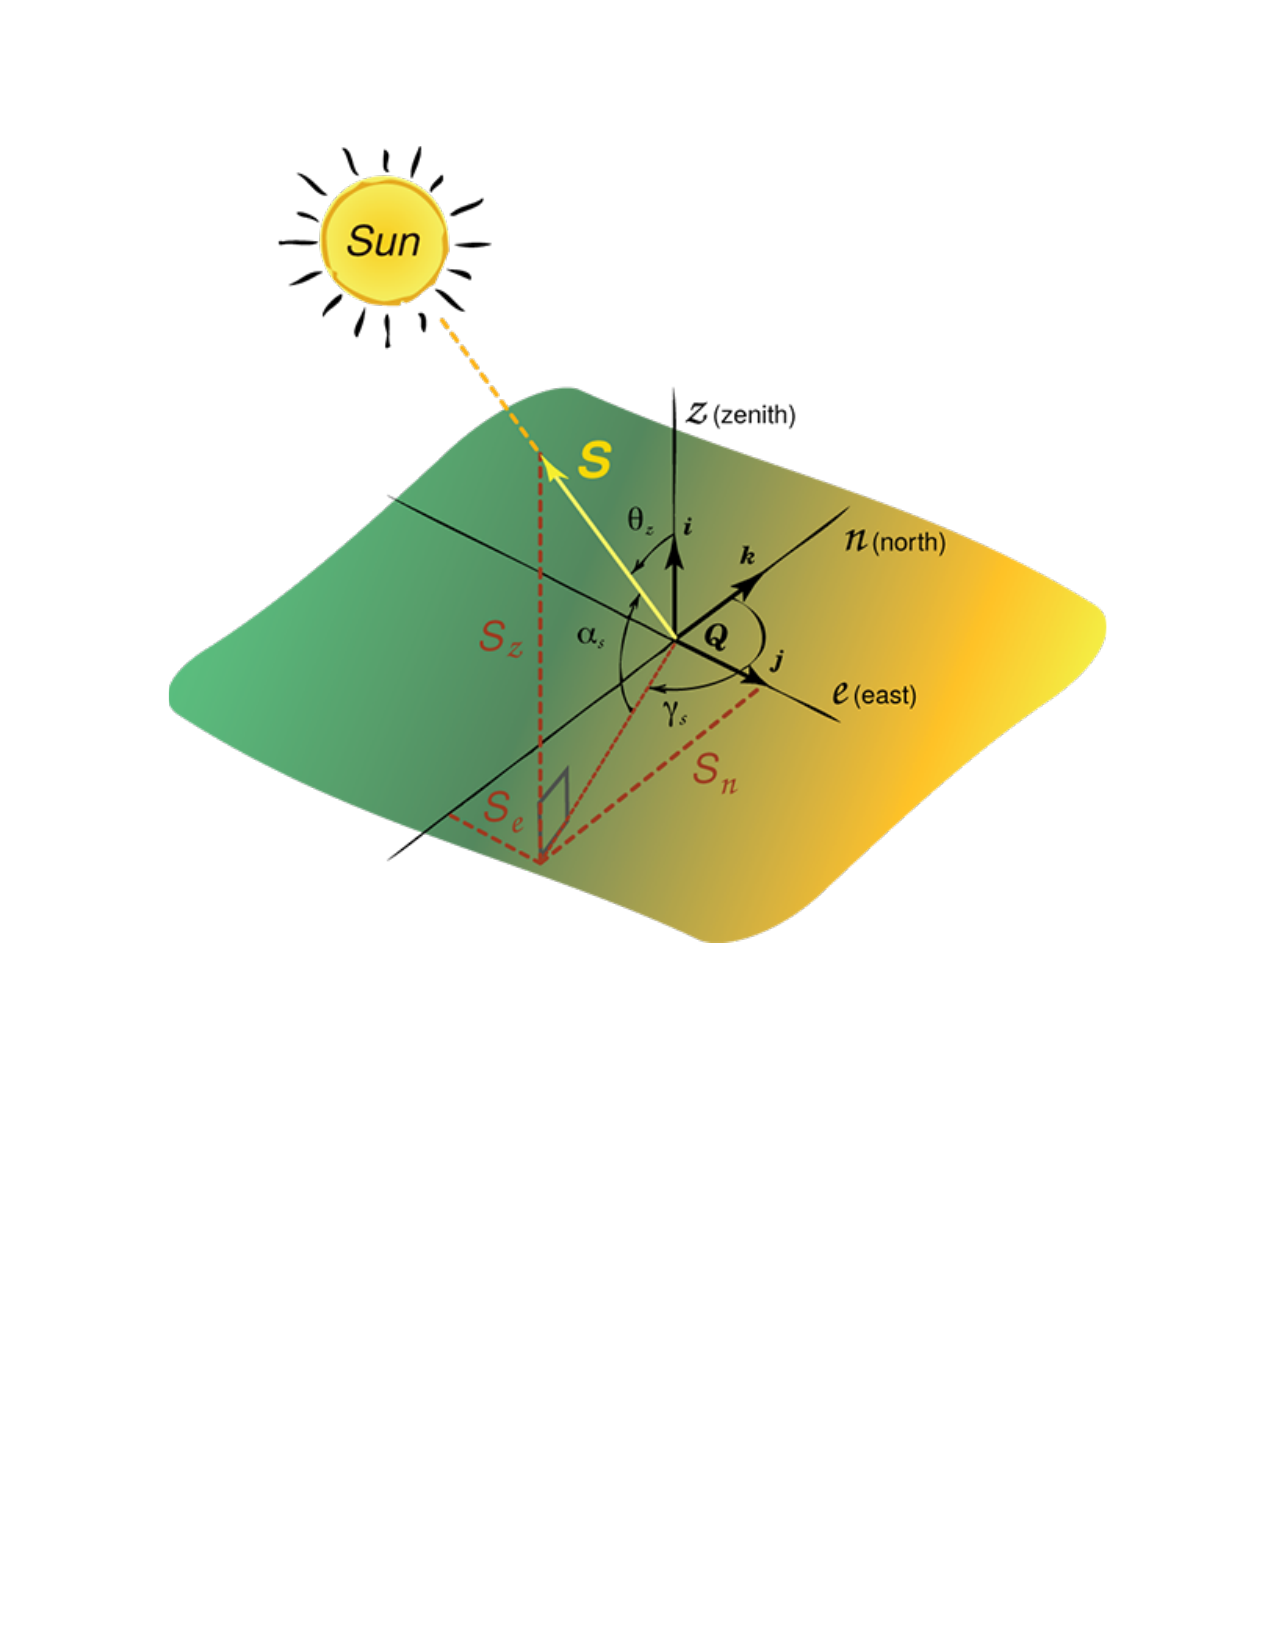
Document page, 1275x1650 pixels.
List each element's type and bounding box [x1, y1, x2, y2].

picture [168, 146, 1107, 943]
